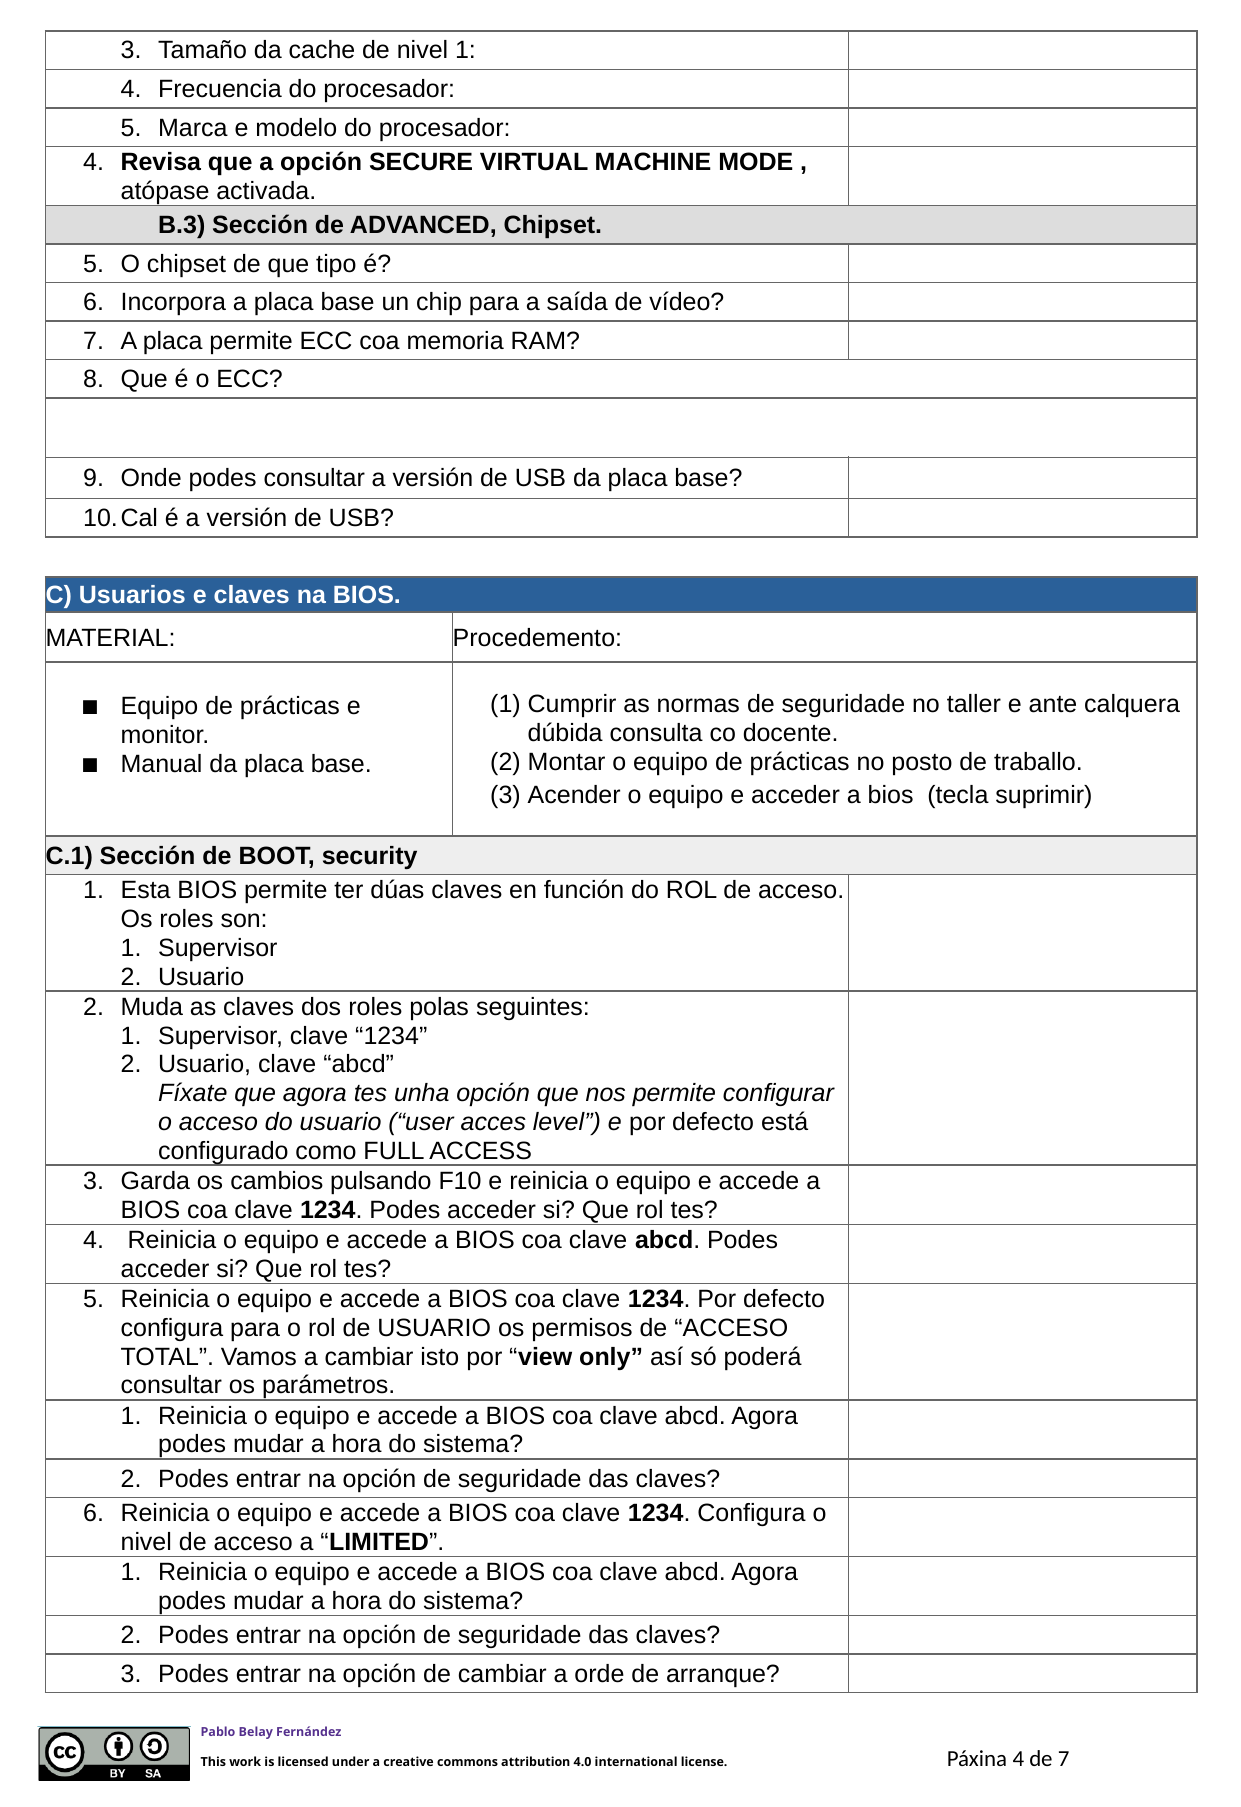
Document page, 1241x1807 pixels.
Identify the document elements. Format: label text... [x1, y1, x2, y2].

table_cell [849, 458, 1196, 497]
table_cell [849, 1557, 1196, 1615]
table_cell Revisa que a opción SECURE VIRTUAL MACHINE MODE , atópase activada. [46, 147, 848, 204]
table_cell Frecuencia do procesador: [46, 70, 848, 107]
table_cell [849, 32, 1196, 68]
table_cell Reinicia o equipo e accede a BIOS coa clave abcd. Agora podes mudar a hora do sistema? [46, 1401, 848, 1458]
table_cell Equipo de prácticas e monitor. Manual da placa base. [46, 663, 452, 835]
table_cell [849, 147, 1196, 204]
table_cell Reinicia o equipo e accede a BIOS coa clave 1234. Por defecto configura para o rol de USUARIO os permisos de “ACCESO TOTAL”. Vamos a cambiar isto por “view only” así só poderá consultar os parámetros. [46, 1284, 848, 1399]
table_cell [849, 1616, 1196, 1653]
table_cell [849, 499, 1196, 536]
table_cell [46, 399, 1196, 456]
table_cell Cumprir as normas de seguridade no taller e ante calquera dúbida consulta co docente. Montar o equipo de prácticas no posto de traballo. Acender o equipo e acceder a bios (tecla suprimir) [453, 663, 1196, 835]
table_cell Podes entrar na opción de seguridade das claves? [46, 1460, 848, 1497]
table_cell Reinicia o equipo e accede a BIOS coa clave abcd. Agora podes mudar a hora do sistema? [46, 1557, 848, 1615]
table_cell Marca e modelo do procesador: [46, 109, 848, 146]
table_cell [849, 70, 1196, 107]
table_header C) Usuarios e claves na BIOS. [46, 578, 1196, 611]
table_cell Reinicia o equipo e accede a BIOS coa clave abcd. Podes acceder si? Que rol tes? [46, 1225, 848, 1282]
table_cell Muda as claves dos roles polas seguintes: Supervisor, clave “1234” Usuario, clave “abcd” Fíxate que agora tes unha opción que nos permite configurar o acceso do usuario (“user acces level”) e por defecto está configurado como FULL ACCESS [46, 992, 848, 1164]
table_cell Esta BIOS permite ter dúas claves en función do ROL de acceso. Os roles son: Supervisor Usuario [46, 875, 848, 990]
table_cell Podes entrar na opción de seguridade das claves? [46, 1616, 848, 1653]
table_cell Onde podes consultar a versión de USB da placa base? [46, 458, 848, 497]
table_cell [849, 1460, 1196, 1497]
table_cell [849, 1166, 1196, 1223]
table_cell [849, 875, 1196, 990]
table_cell Procedemento: [453, 613, 1196, 661]
table_cell Garda os cambios pulsando F10 e reinicia o equipo e accede a BIOS coa clave 1234. Podes acceder si? Que rol tes? [46, 1166, 848, 1223]
table_cell C.1) Sección de BOOT, security [46, 837, 1196, 874]
table_cell B.3) Sección de ADVANCED, Chipset. [46, 206, 1196, 243]
table_cell Reinicia o equipo e accede a BIOS coa clave 1234. Configura o nivel de acceso a “LIMITED”. [46, 1498, 848, 1556]
table_cell A placa permite ECC coa memoria RAM? [46, 322, 848, 359]
table_cell Tamaño da cache de nivel 1: [46, 32, 848, 68]
table_cell [849, 245, 1196, 282]
table_cell [849, 322, 1196, 359]
table_cell [849, 109, 1196, 146]
table_cell [849, 1225, 1196, 1282]
table_cell [849, 992, 1196, 1164]
table_cell Incorpora a placa base un chip para a saída de vídeo? [46, 283, 848, 320]
table_cell MATERIAL: [46, 613, 452, 661]
table_cell Que é o ECC? [46, 360, 1196, 397]
table_cell Cal é a versión de USB? [46, 499, 848, 536]
table_cell O chipset de que tipo é? [46, 245, 848, 282]
table_cell [849, 1498, 1196, 1556]
table_cell [849, 283, 1196, 320]
table_cell [849, 1655, 1196, 1692]
table_cell [849, 1401, 1196, 1458]
picture [37, 1725, 191, 1783]
table_cell Podes entrar na opción de cambiar a orde de arranque? [46, 1655, 848, 1692]
table_cell [849, 1284, 1196, 1399]
